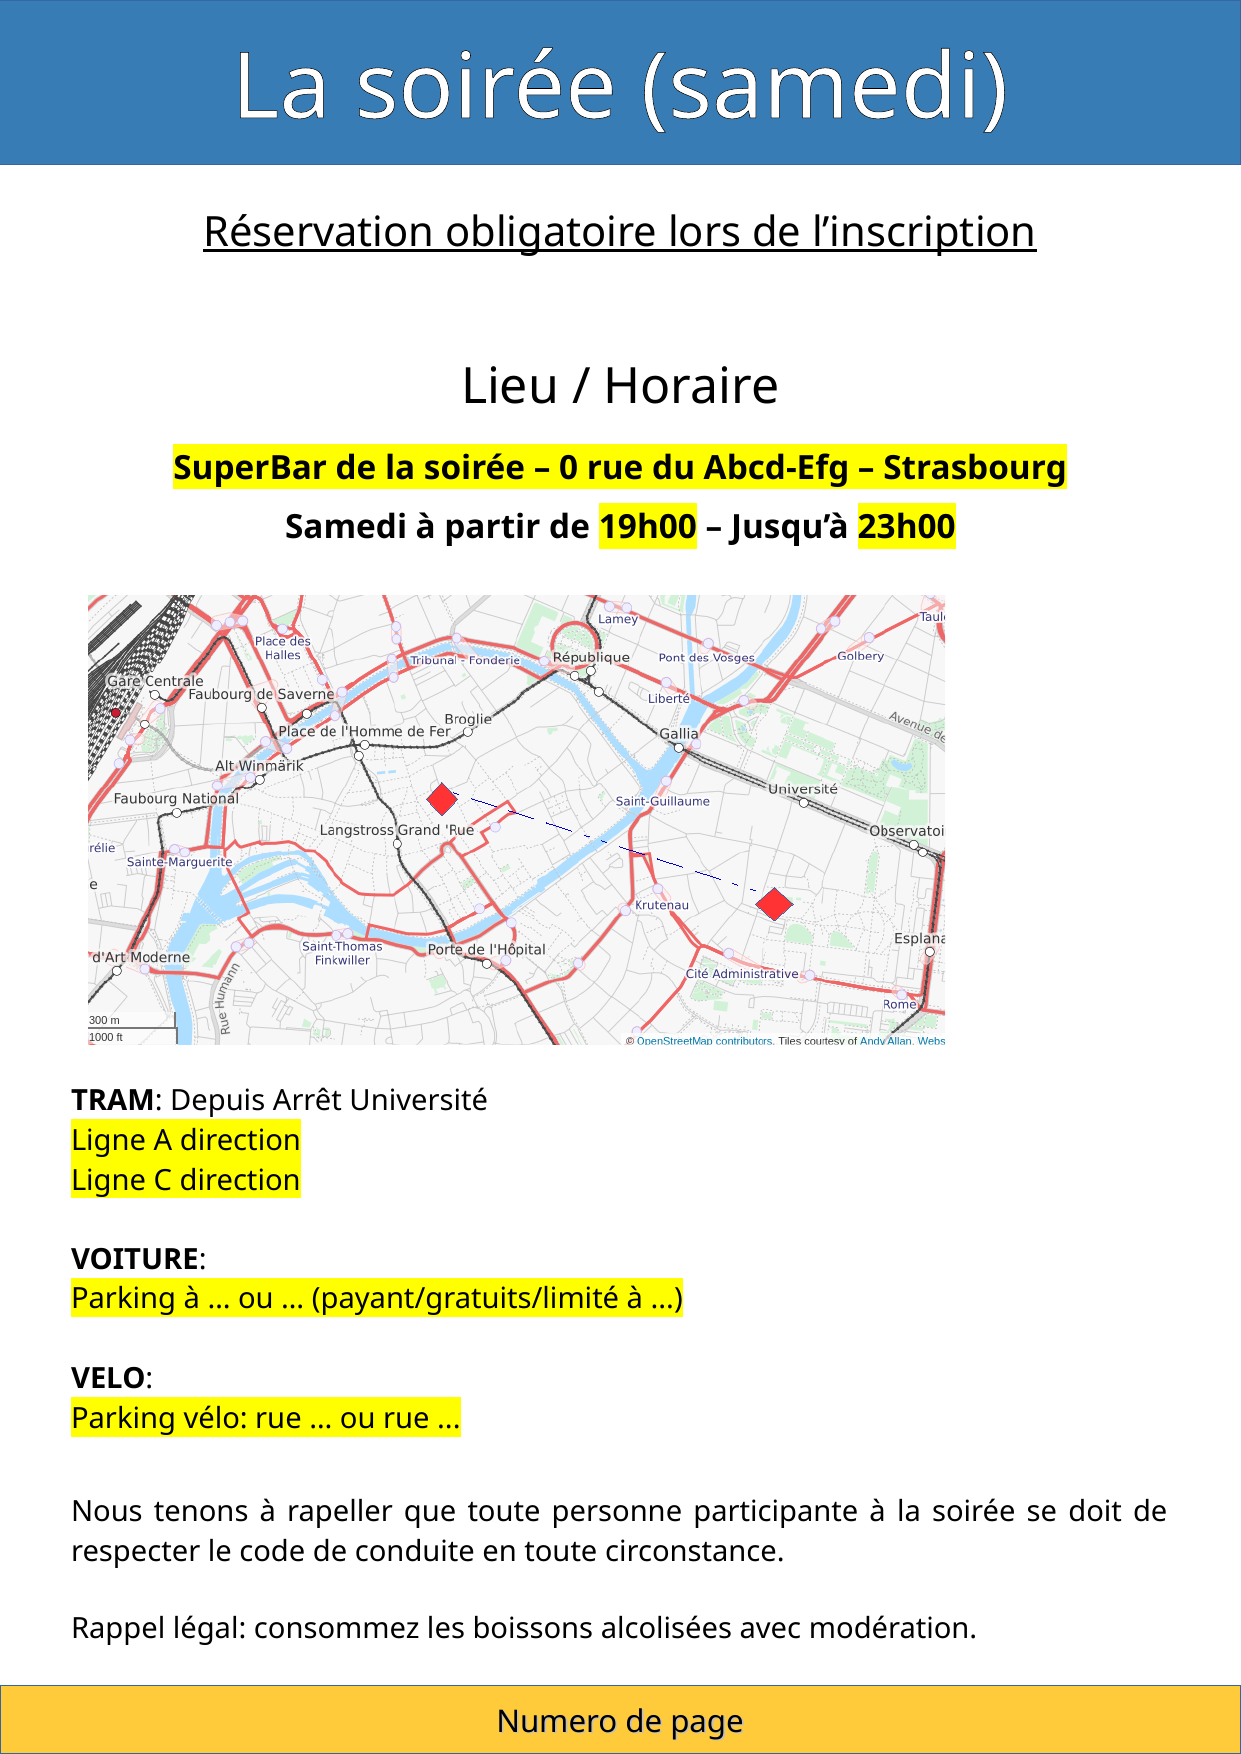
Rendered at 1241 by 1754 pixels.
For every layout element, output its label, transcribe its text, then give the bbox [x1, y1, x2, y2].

picture [88, 595, 946, 1045]
text VOITURE: [71, 1238, 1169, 1278]
text Ligne A direction [71, 1119, 1169, 1159]
text Parking vélo: rue … ou rue ... [71, 1397, 1169, 1437]
title Lieu / Horaire [71, 350, 1169, 418]
title SuperBar de la soirée – 0 rue du Abcd-Efg – Strasbourg [71, 444, 1169, 489]
text TRAM: Depuis Arrêt Université [71, 1079, 1169, 1119]
title Réservation obligatoire lors de l’inscription [71, 201, 1169, 258]
title Nous tenons à rapeller que toute personne participante à la soirée se doit de respecter le code de conduite en toute circonstance. [71, 1490, 1169, 1570]
text VELO: [71, 1357, 1169, 1397]
title Rappel légal: consommez les boissons alcolisées avec modération. [71, 1607, 1169, 1647]
text Ligne C direction [71, 1159, 1169, 1198]
text Parking à … ou … (payant/gratuits/limité à ...) [71, 1278, 1169, 1317]
title Samedi à partir de 19h00 – Jusqu’à 23h00 [71, 503, 1169, 549]
